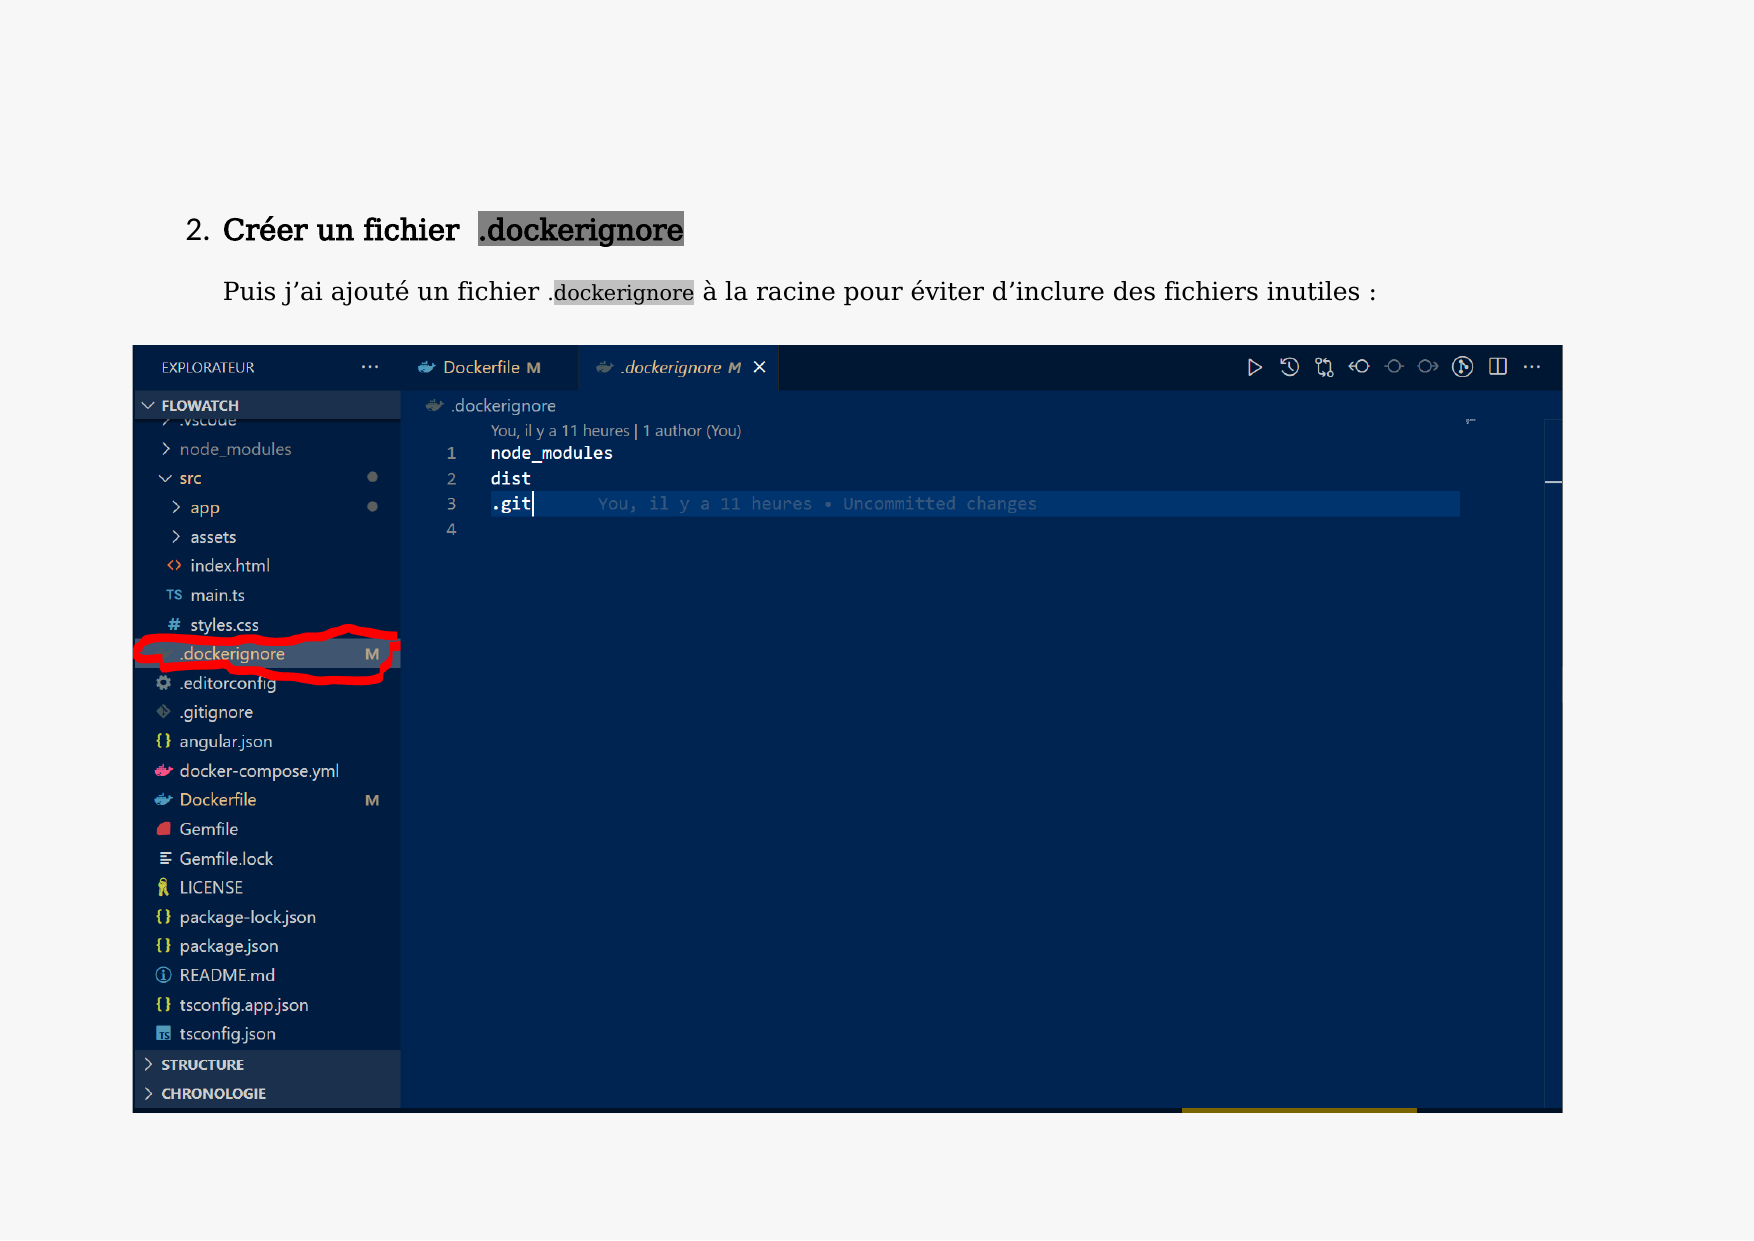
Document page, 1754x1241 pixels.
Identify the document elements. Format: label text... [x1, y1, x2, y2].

list Puis j’ai ajouté un fichier .dockerignore à la racine pour éviter d’inclure des fichiers inutiles : [223, 276, 1606, 306]
picture [132, 345, 1563, 1113]
subtitle Créer un fichier .dockerignore [185, 208, 1606, 248]
